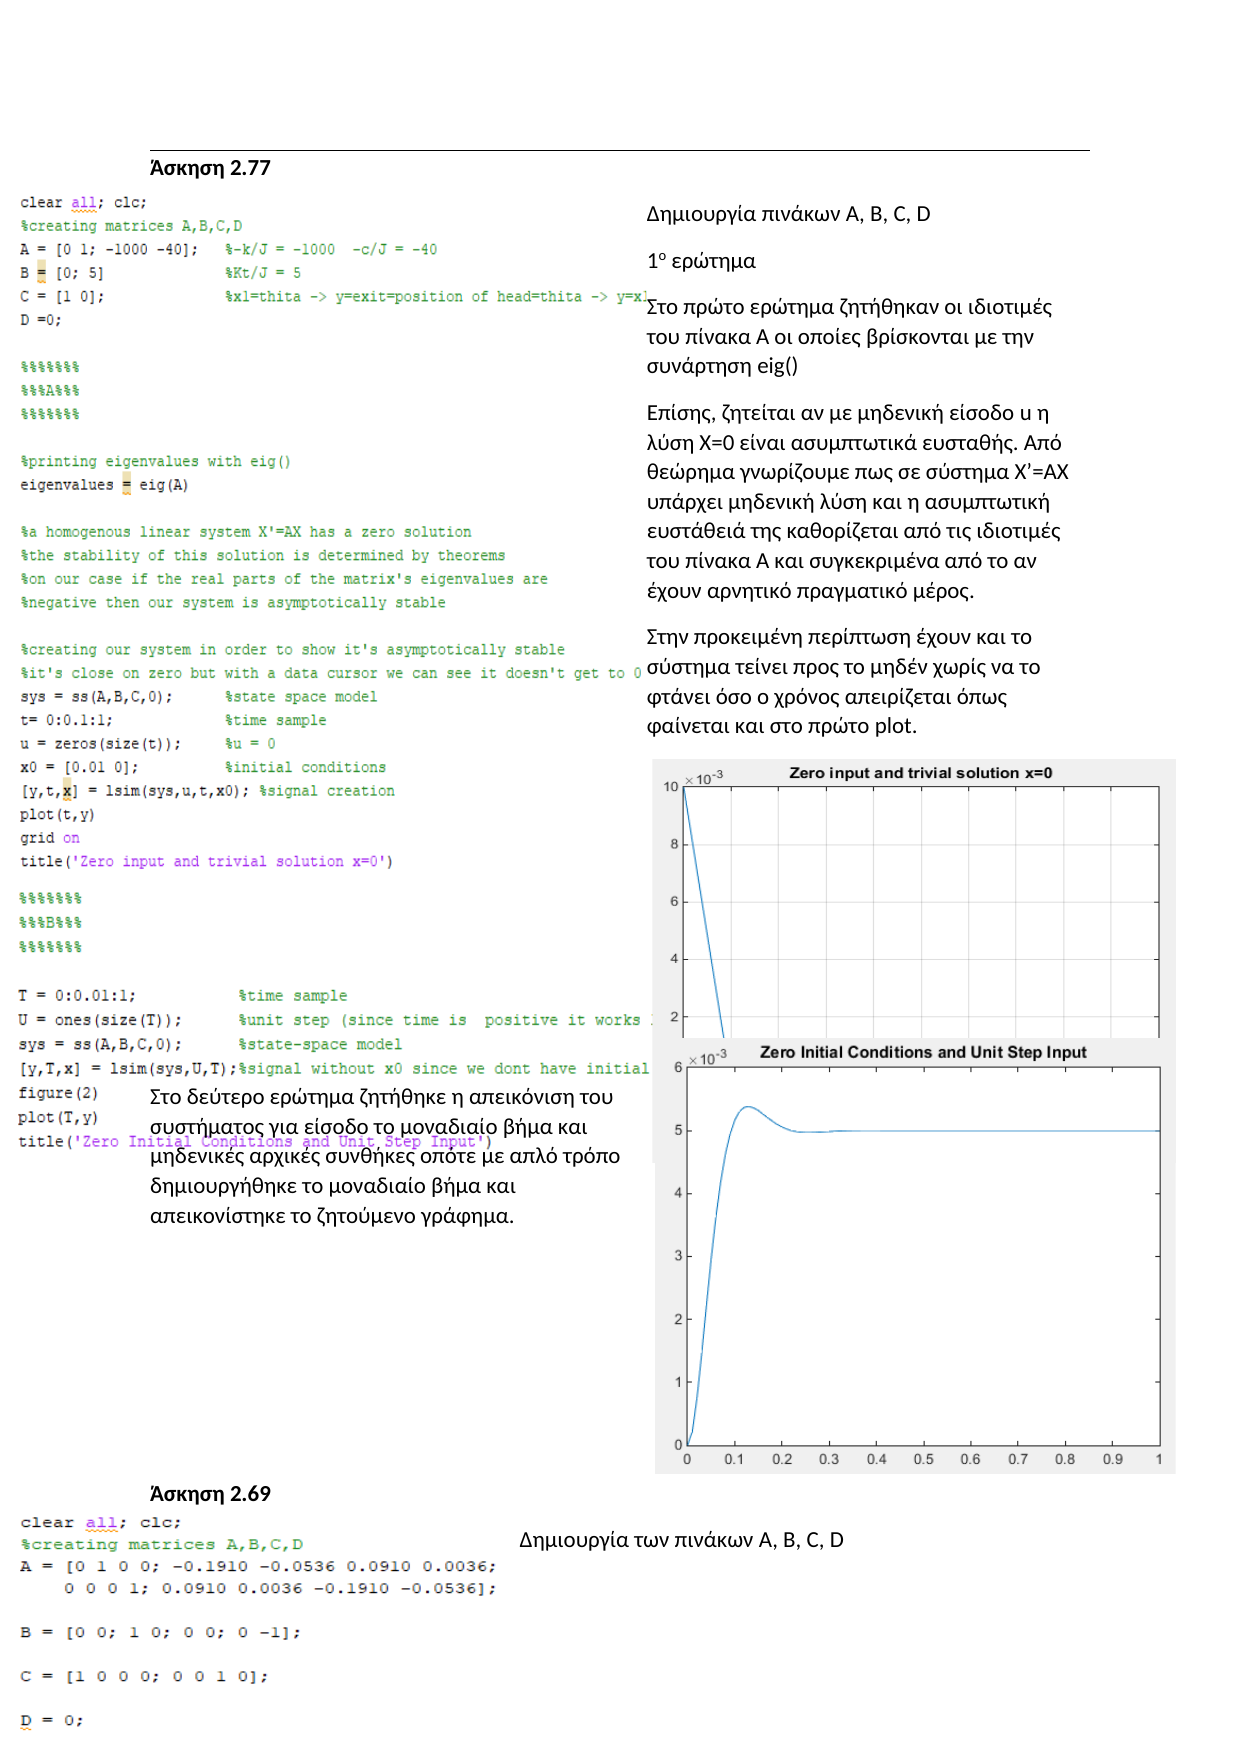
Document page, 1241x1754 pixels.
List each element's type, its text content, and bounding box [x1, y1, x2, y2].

text Δημιουργία των πινάκων A, B, C, D [520, 1522, 1090, 1553]
text Άσκηση 2.69 [150, 1476, 1090, 1507]
text Επίσης, ζητείται αν με μηδενική είσοδο u η λύση Χ=0 είναι ασυμπτωτικά ευσταθής. Από θεώρημα γνωρίζουμε πως σε σύστημα Χ’=ΑΧ υπάρχει μηδενική λύση και η ασυμπτωτική ευστάθειά της καθορίζεται από τις ιδιοτιμές του πίνακα Α και συγκεκριμένα από το αν έχουν αρνητικό πραγματικό μέρος. [647, 395, 1090, 604]
text Άσκηση 2.77 [150, 151, 1090, 181]
text Στο δεύτερο ερώτημα ζητήθηκε η απεικόνιση του συστήματος για είσοδο το μοναδιαίο βήμα και μηδενικές αρχικές συνθήκες οπότε με απλό τρόπο δημιουργήθηκε το μοναδιαίο βήμα και απεικονίστηκε το ζητούμενο γράφημα. [150, 1194, 655, 1229]
text Δημιουργία πινάκων A, B, C, D [647, 196, 1090, 227]
text Στο πρώτο ερώτημα ζητήθηκαν οι ιδιοτιμές του πίνακα Α οι οποίες βρίσκονται με την συνάρτηση eig() [647, 289, 1090, 379]
text Στην προκειμένη περίπτωση έχουν και το σύστημα τείνει προς το μηδέν χωρίς να το φτάνει όσο ο χρόνος απειρίζεται όπως φαίνεται και στο πρώτο plot. [647, 619, 1090, 739]
text 1ο ερώτημα [647, 243, 1090, 274]
